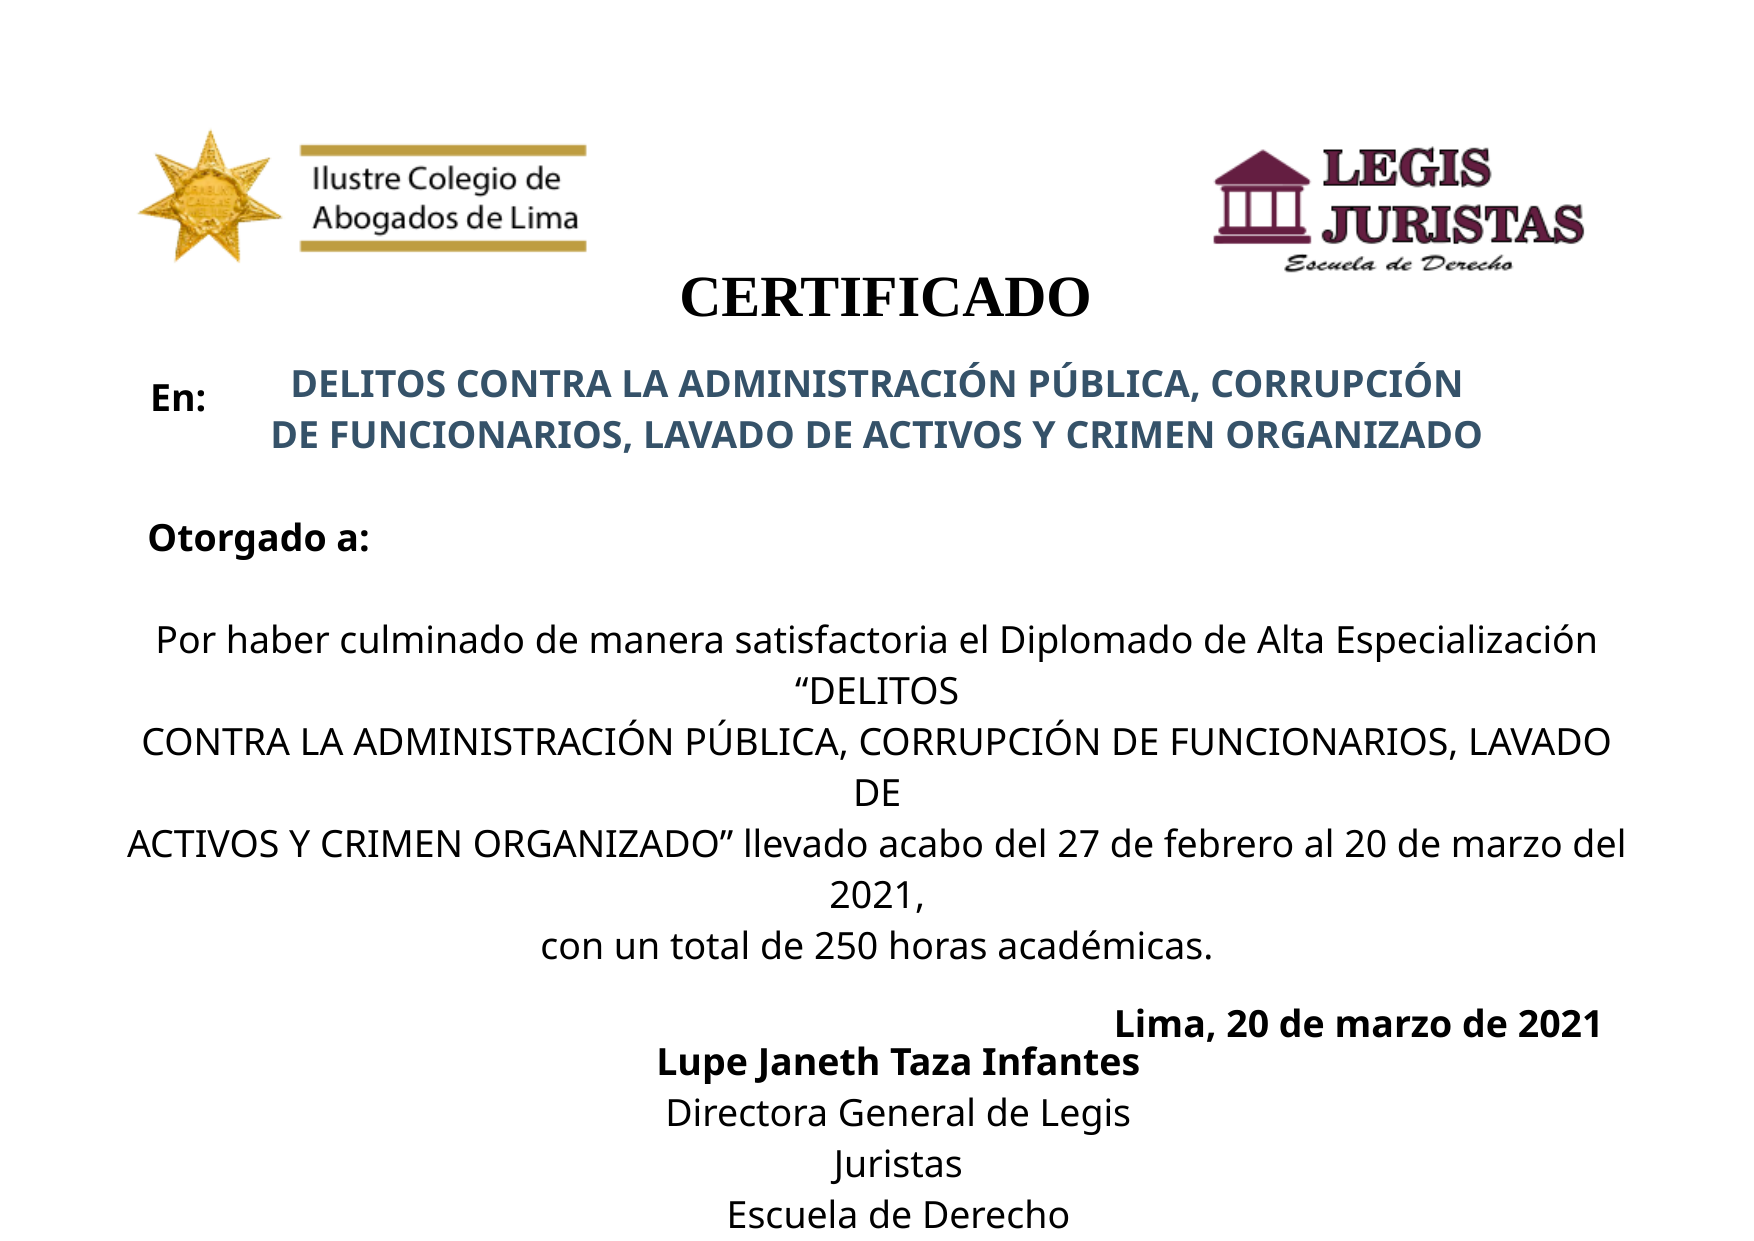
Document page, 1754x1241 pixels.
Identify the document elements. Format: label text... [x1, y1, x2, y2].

picture [132, 125, 593, 282]
text DE FUNCIONARIOS, LAVADO DE ACTIVOS Y CRIMEN ORGANIZADO [118, 409, 1636, 460]
text CONTRA LA ADMINISTRACIÓN PÚBLICA, CORRUPCIÓN DE FUNCIONARIOS, LAVADO DE [118, 715, 1636, 817]
text DELITOS CONTRA LA ADMINISTRACIÓN PÚBLICA, CORRUPCIÓN [118, 358, 1636, 409]
text con un total de 250 horas académicas. [118, 919, 1636, 970]
text Otorgado a: [118, 511, 1636, 562]
text Por haber culminado de manera satisfactoria el Diplomado de Alta Especialización “DELITOS [118, 613, 1636, 715]
text CERTIFICADO [118, 262, 1636, 329]
picture [1178, 131, 1639, 288]
text ACTIVOS Y CRIMEN ORGANIZADO” llevado acabo del 27 de febrero al 20 de marzo del 2021, [118, 817, 1636, 919]
